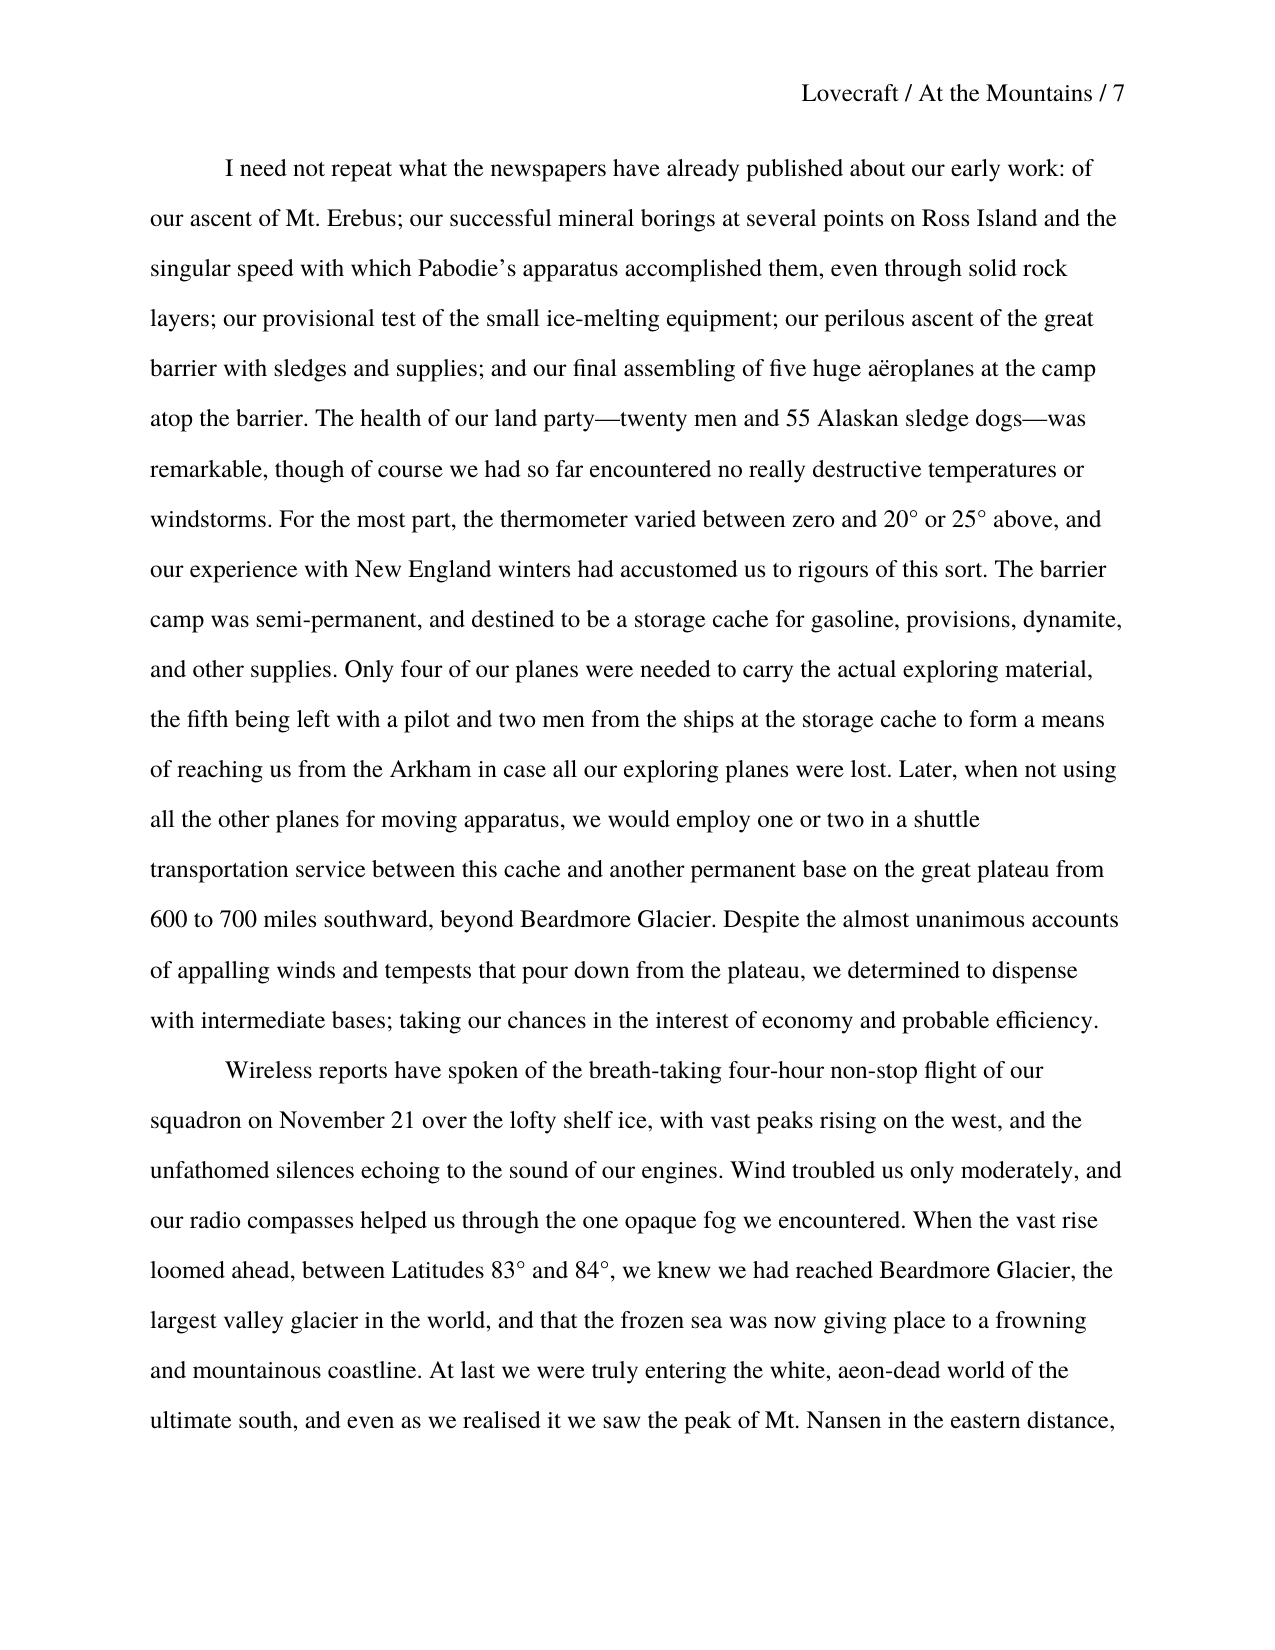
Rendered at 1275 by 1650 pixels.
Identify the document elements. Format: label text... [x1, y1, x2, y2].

text I need not repeat what the newspapers have already published about our early work: of our ascent of Mt. Erebus; our successful mineral borings at several points on Ross Island and the singular speed with which Pabodie’s apparatus accomplished them, even through solid rock layers; our provisional test of the small ice-melting equipment; our perilous ascent of the great barrier with sledges and supplies; and our final assembling of five huge aëroplanes at the camp atop the barrier. The health of our land party—twenty men and 55 Alaskan sledge dogs—was remarkable, though of course we had so far encountered no really destructive temperatures or windstorms. For the most part, the thermometer varied between zero and 20° or 25° above, and our experience with New England winters had accustomed us to rigours of this sort. The barrier camp was semi-permanent, and destined to be a storage cache for gasoline, provisions, dynamite, and other supplies. Only four of our planes were needed to carry the actual exploring material, the fifth being left with a pilot and two men from the ships at the storage cache to form a means of reaching us from the Arkham in case all our exploring planes were lost. Later, when not using all the other planes for moving apparatus, we would employ one or two in a shuttle transportation service between this cache and another permanent base on the great plateau from 600 to 700 miles southward, beyond Beardmore Glacier. Despite the almost unanimous accounts of appalling winds and tempests that pour down from the plateau, we determined to dispense with intermediate bases; taking our chances in the interest of economy and probable efficiency. [150, 150, 1125, 1035]
text Wireless reports have spoken of the breath-taking four-hour non-stop flight of our squadron on November 21 over the lofty shelf ice, with vast peaks rising on the west, and the unfathomed silences echoing to the sound of our engines. Wind troubled us only moderately, and our radio compasses helped us through the one opaque fog we encountered. When the vast rise loomed ahead, between Latitudes 83° and 84°, we knew we had reached Beardmore Glacier, the largest valley glacier in the world, and that the frozen sea was now giving place to a frowning and mountainous coastline. At last we were truly entering the white, aeon-dead world of the ultimate south, and even as we realised it we saw the peak of Mt. Nansen in the eastern distance, [150, 1052, 1125, 1436]
